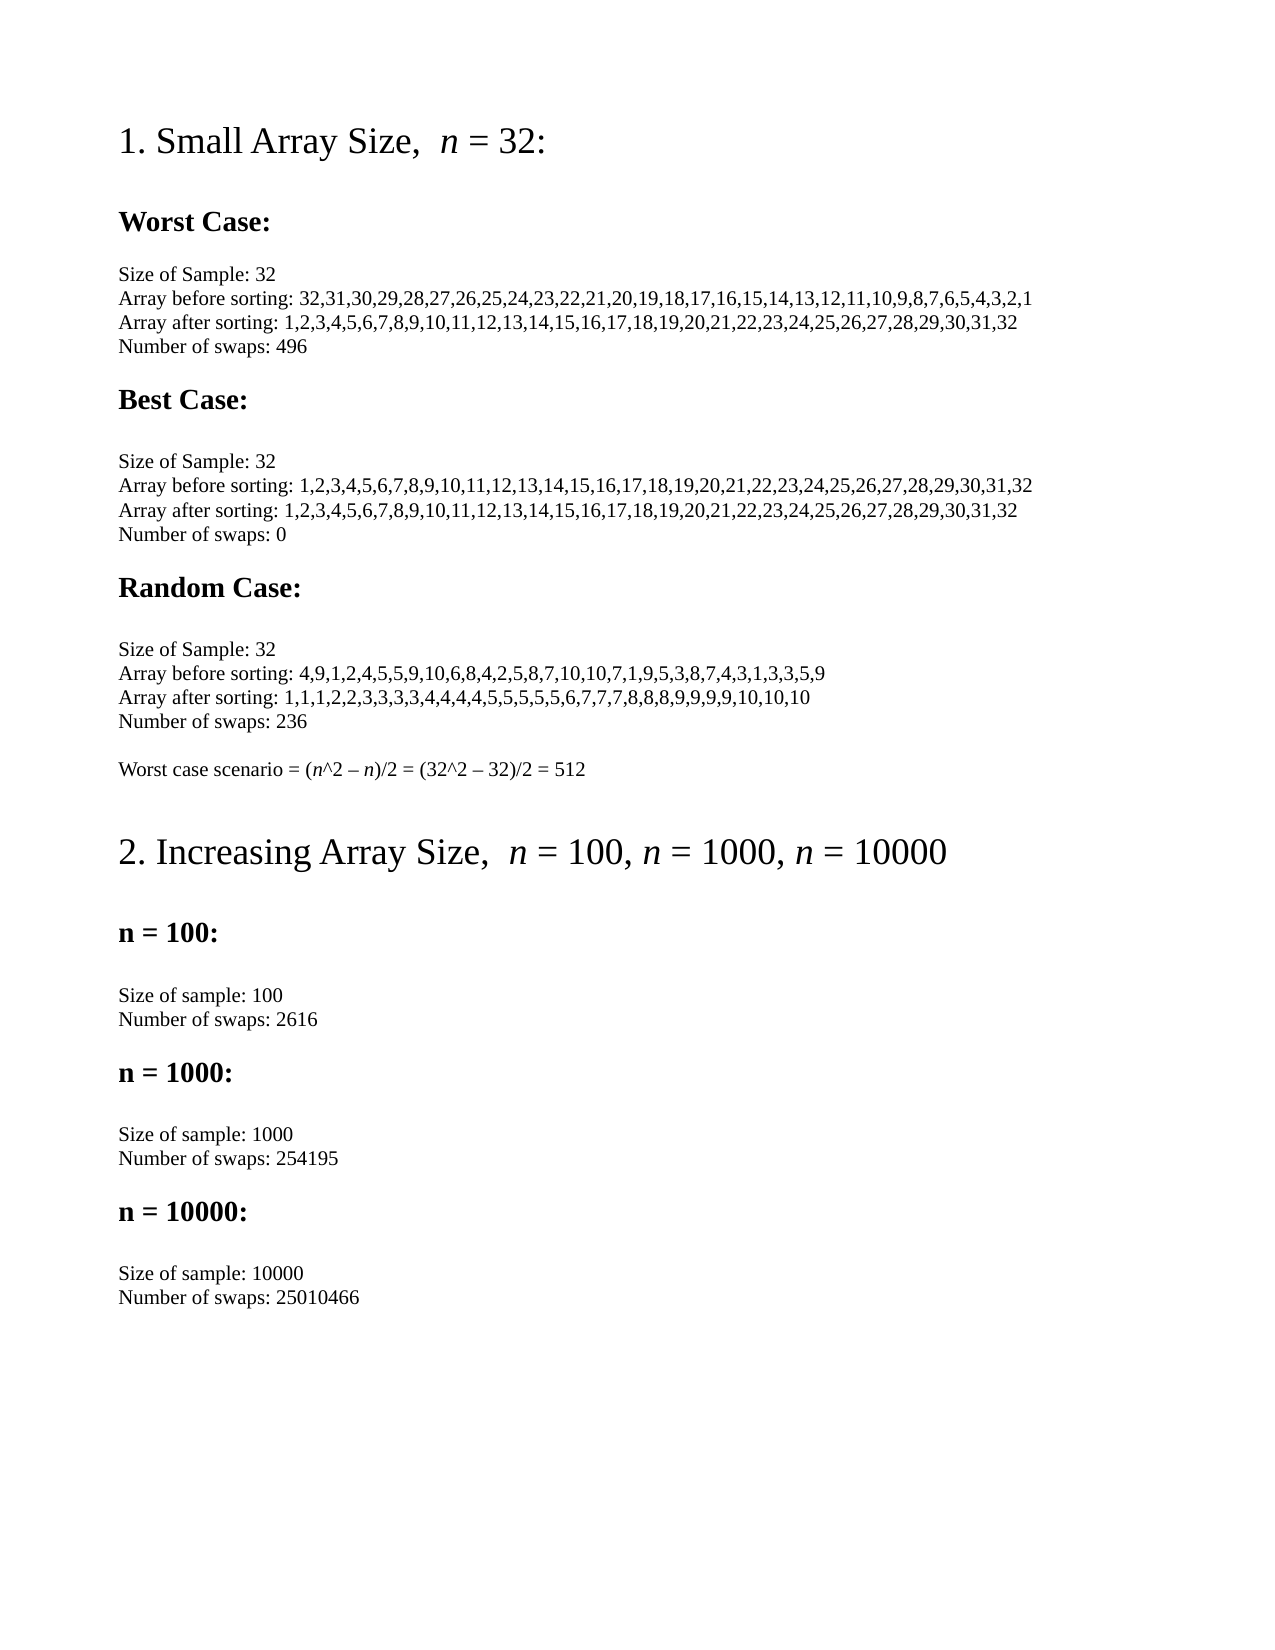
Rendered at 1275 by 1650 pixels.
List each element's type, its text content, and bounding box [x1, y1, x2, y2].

text Worst case scenario = (n^2 – n)/2 = (32^2 – 32)/2 = 512 [118, 757, 1157, 781]
text Number of swaps: 496 [118, 334, 1157, 358]
text Number of swaps: 2616 [118, 1007, 1157, 1031]
text Size of sample: 1000 [118, 1122, 1157, 1146]
text Number of swaps: 25010466 [118, 1285, 1157, 1309]
text Array before sorting: 1,2,3,4,5,6,7,8,9,10,11,12,13,14,15,16,17,18,19,20,21,22,23,24,25,26,27,28,29,30,31,32 [118, 473, 1157, 497]
text Number of swaps: 236 [118, 709, 1157, 733]
text Array after sorting: 1,2,3,4,5,6,7,8,9,10,11,12,13,14,15,16,17,18,19,20,21,22,23,24,25,26,27,28,29,30,31,32 [118, 310, 1157, 334]
text Size of Sample: 32 [118, 449, 1157, 473]
text Worst Case: [118, 204, 1157, 238]
text Array before sorting: 4,9,1,2,4,5,5,9,10,6,8,4,2,5,8,7,10,10,7,1,9,5,3,8,7,4,3,1,3,3,5,9 [118, 661, 1157, 685]
text n = 1000: [118, 1055, 1157, 1088]
text Size of sample: 10000 [118, 1261, 1157, 1285]
text n = 100: [118, 916, 1157, 949]
text Size of Sample: 32 [118, 637, 1157, 661]
text Best Case: [118, 382, 1157, 416]
text Array after sorting: 1,1,1,2,2,3,3,3,3,4,4,4,4,5,5,5,5,5,6,7,7,7,8,8,8,9,9,9,9,10,10,10 [118, 685, 1157, 709]
text Number of swaps: 0 [118, 522, 1157, 546]
text Size of sample: 100 [118, 983, 1157, 1007]
text n = 10000: [118, 1194, 1157, 1228]
text 2. Increasing Array Size, n = 100, n = 1000, n = 10000 [118, 829, 1157, 872]
text Array before sorting: 32,31,30,29,28,27,26,25,24,23,22,21,20,19,18,17,16,15,14,13,12,11,10,9,8,7,6,5,4,3,2,1 [118, 286, 1157, 310]
text 1. Small Array Size, n = 32: [118, 118, 1157, 161]
text Number of swaps: 254195 [118, 1146, 1157, 1170]
text Size of Sample: 32 [118, 262, 1157, 286]
text Random Case: [118, 570, 1157, 603]
text Array after sorting: 1,2,3,4,5,6,7,8,9,10,11,12,13,14,15,16,17,18,19,20,21,22,23,24,25,26,27,28,29,30,31,32 [118, 497, 1157, 522]
